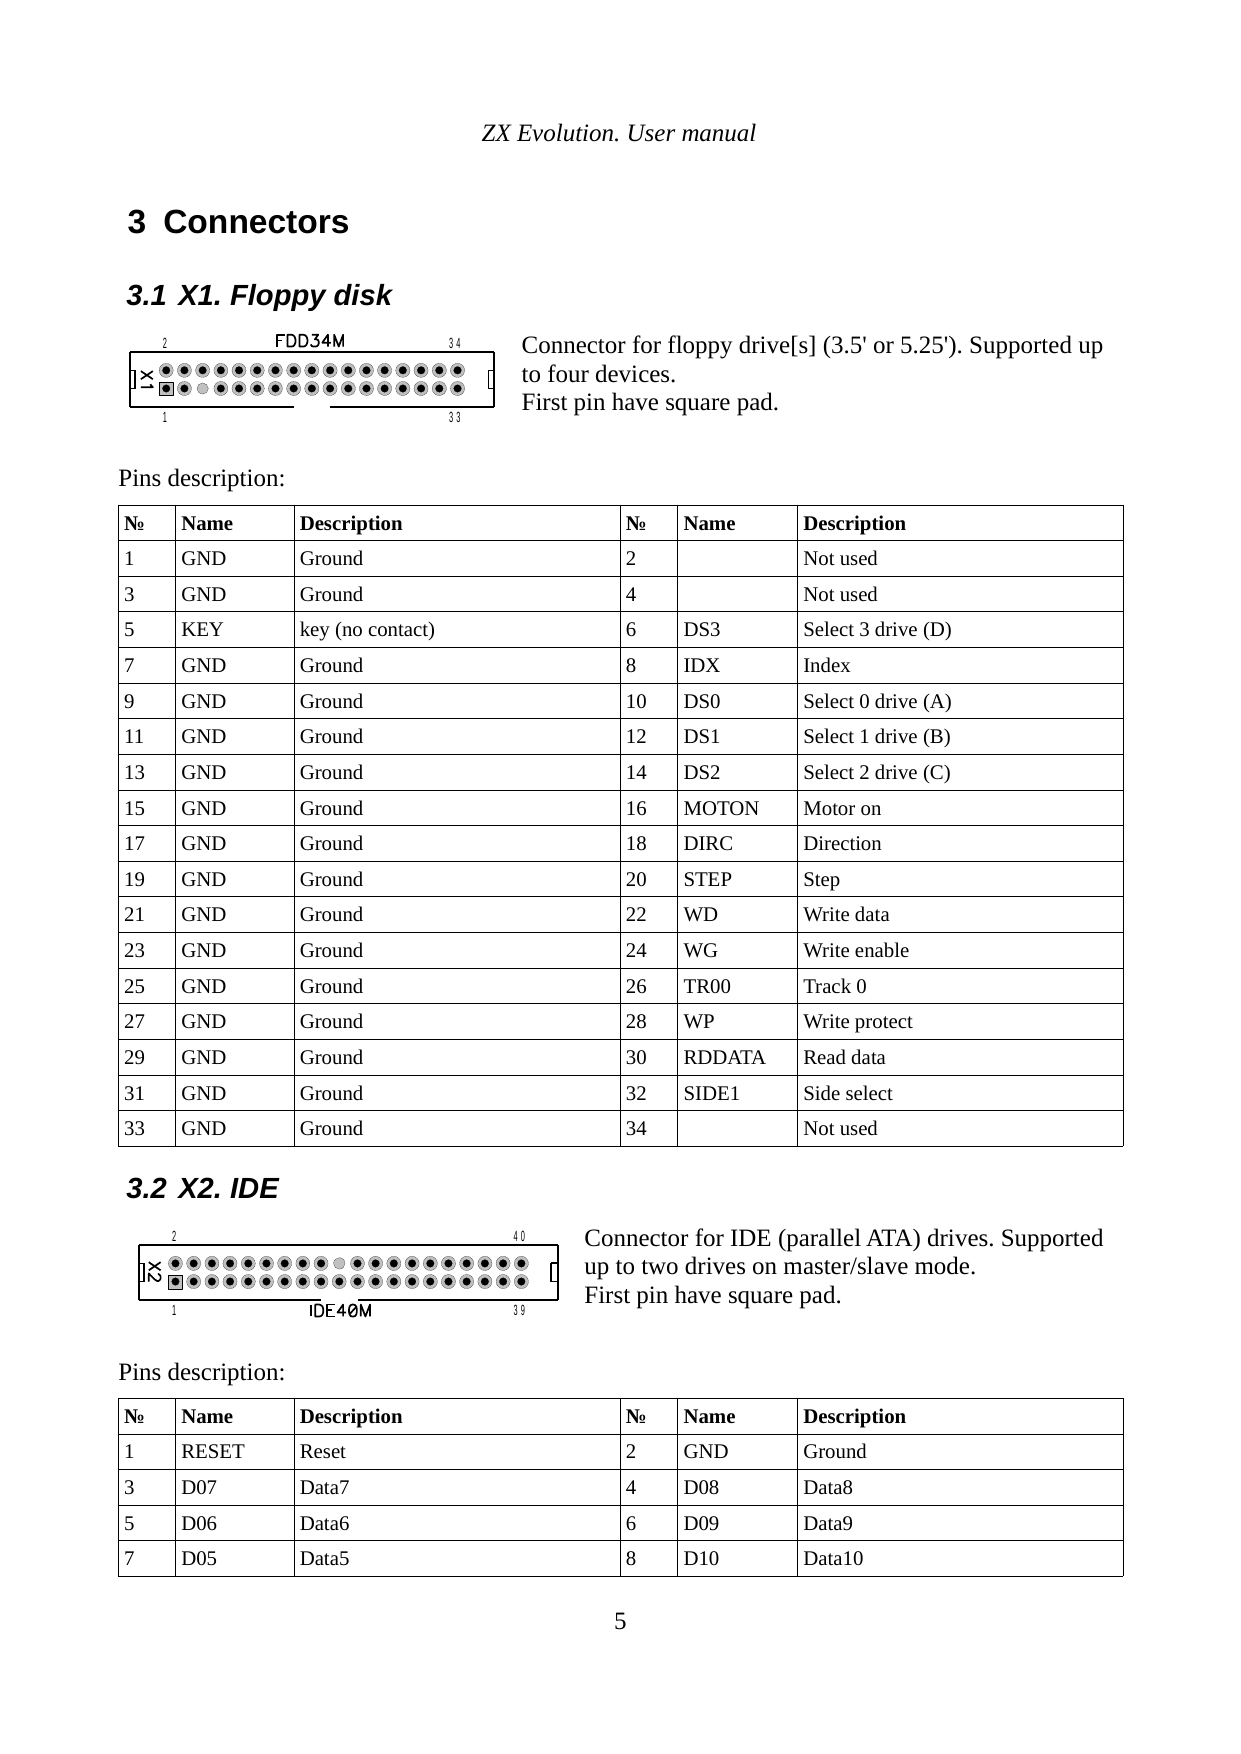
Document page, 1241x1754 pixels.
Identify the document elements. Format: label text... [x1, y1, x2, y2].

table_cell D09 [678, 1506, 797, 1540]
table_cell 12 [621, 719, 677, 754]
table_cell GND [176, 719, 294, 754]
table_cell 7 [119, 1541, 175, 1576]
table_cell 22 [621, 897, 677, 932]
table_cell Reset [295, 1435, 620, 1469]
text Pins description: [118, 1357, 1122, 1385]
table_cell IDX [678, 648, 797, 683]
table_cell 3 [119, 577, 175, 611]
table_header Connector for floppy drive[s] (3.5' or 5.25'). Supported up to four devices. First pin have square pad. [516, 324, 1123, 463]
table_header № [119, 506, 175, 540]
table_cell Data6 [295, 1506, 620, 1540]
table_cell 30 [621, 1040, 677, 1074]
table_header Name [678, 1399, 797, 1433]
table_cell TR00 [678, 969, 797, 1003]
table_cell Write protect [798, 1004, 1123, 1039]
table_cell Ground [295, 684, 620, 718]
table_cell Write enable [798, 933, 1123, 968]
table_cell Data10 [798, 1541, 1123, 1576]
table_cell 4 [621, 1470, 677, 1505]
table_cell 4 [621, 577, 677, 611]
table_cell Index [798, 648, 1123, 683]
table_cell [678, 1111, 797, 1146]
table_cell 26 [621, 969, 677, 1003]
table_cell D07 [176, 1470, 294, 1505]
table_cell 10 [621, 684, 677, 718]
table_cell 27 [119, 1004, 175, 1039]
table_cell 1 [119, 541, 175, 576]
table_cell Select 0 drive (A) [798, 684, 1123, 718]
table_cell GND [176, 755, 294, 789]
table_cell Not used [798, 1111, 1123, 1146]
table_cell Select 2 drive (C) [798, 755, 1123, 789]
table_cell STEP [678, 862, 797, 896]
table_cell WP [678, 1004, 797, 1039]
table_header № [621, 506, 677, 540]
table_cell 6 [621, 612, 677, 647]
table_cell GND [176, 541, 294, 576]
table_cell Ground [798, 1435, 1123, 1469]
table_cell 16 [621, 791, 677, 825]
subtitle Connectors [118, 202, 1122, 241]
table_cell 5 [119, 1506, 175, 1540]
table_cell GND [176, 897, 294, 932]
table_header Name [176, 506, 294, 540]
table_header Name [176, 1399, 294, 1433]
table_cell 20 [621, 862, 677, 896]
table_cell Track 0 [798, 969, 1123, 1003]
table_cell Ground [295, 791, 620, 825]
table_cell Select 1 drive (B) [798, 719, 1123, 754]
table_cell Data5 [295, 1541, 620, 1576]
table_header Name [678, 506, 797, 540]
table_cell 1 [119, 1435, 175, 1469]
table_cell 15 [119, 791, 175, 825]
table_cell Ground [295, 577, 620, 611]
table_cell 25 [119, 969, 175, 1003]
table_cell [678, 541, 797, 576]
table_cell Ground [295, 1076, 620, 1110]
table_cell DIRC [678, 826, 797, 861]
table_cell GND [176, 791, 294, 825]
table_cell 13 [119, 755, 175, 789]
table_cell KEY [176, 612, 294, 647]
table_header Description [798, 506, 1123, 540]
table_cell Read data [798, 1040, 1123, 1074]
table_cell 14 [621, 755, 677, 789]
table_cell GND [176, 1111, 294, 1146]
table_header Description [798, 1399, 1123, 1433]
subtitle X2. IDE [118, 1171, 1122, 1204]
table_cell GND [176, 684, 294, 718]
table_cell 31 [119, 1076, 175, 1110]
table_header [118, 1217, 578, 1357]
table_cell WG [678, 933, 797, 968]
table_cell Ground [295, 719, 620, 754]
table_cell Motor on [798, 791, 1123, 825]
table_cell DS2 [678, 755, 797, 789]
table_cell GND [678, 1435, 797, 1469]
table_cell 2 [621, 1435, 677, 1469]
table_cell Ground [295, 541, 620, 576]
table_cell 32 [621, 1076, 677, 1110]
table_cell 2 [621, 541, 677, 576]
table_cell key (no contact) [295, 612, 620, 647]
table_cell Write data [798, 897, 1123, 932]
table_cell Ground [295, 933, 620, 968]
table_cell [678, 577, 797, 611]
table_cell GND [176, 969, 294, 1003]
table_cell GND [176, 1040, 294, 1074]
table_header № [621, 1399, 677, 1433]
table_cell 28 [621, 1004, 677, 1039]
table_cell GND [176, 933, 294, 968]
table_cell Ground [295, 648, 620, 683]
table_cell Not used [798, 541, 1123, 576]
table_cell 3 [119, 1470, 175, 1505]
table_cell GND [176, 826, 294, 861]
table_cell 8 [621, 1541, 677, 1576]
subtitle X1. Floppy disk [118, 278, 1122, 312]
table_cell 17 [119, 826, 175, 861]
table_cell 6 [621, 1506, 677, 1540]
table_cell 19 [119, 862, 175, 896]
table_cell Side select [798, 1076, 1123, 1110]
table_header Description [295, 1399, 620, 1433]
table_cell GND [176, 1004, 294, 1039]
table_cell Ground [295, 897, 620, 932]
table_cell DS1 [678, 719, 797, 754]
text Pins description: [118, 463, 1122, 492]
table_cell 11 [119, 719, 175, 754]
table_cell Select 3 drive (D) [798, 612, 1123, 647]
table_header [118, 324, 516, 463]
table_cell Ground [295, 969, 620, 1003]
table_cell 34 [621, 1111, 677, 1146]
table_cell Step [798, 862, 1123, 896]
table_cell GND [176, 862, 294, 896]
table_cell D10 [678, 1541, 797, 1576]
table_cell WD [678, 897, 797, 932]
table_header Description [295, 506, 620, 540]
table_cell DS0 [678, 684, 797, 718]
table_cell Ground [295, 1040, 620, 1074]
table_cell 24 [621, 933, 677, 968]
table_cell Data7 [295, 1470, 620, 1505]
table_cell 18 [621, 826, 677, 861]
table_cell GND [176, 1076, 294, 1110]
table_cell 7 [119, 648, 175, 683]
table_cell D05 [176, 1541, 294, 1576]
table_cell DS3 [678, 612, 797, 647]
table_cell Ground [295, 862, 620, 896]
table_cell Ground [295, 755, 620, 789]
table_cell 23 [119, 933, 175, 968]
table_cell Ground [295, 1004, 620, 1039]
table_cell 29 [119, 1040, 175, 1074]
table_cell SIDE1 [678, 1076, 797, 1110]
table_cell 9 [119, 684, 175, 718]
table_cell GND [176, 577, 294, 611]
table_cell Data8 [798, 1470, 1123, 1505]
table_cell Ground [295, 1111, 620, 1146]
table_header № [119, 1399, 175, 1433]
table_cell RESET [176, 1435, 294, 1469]
table_cell 33 [119, 1111, 175, 1146]
table_cell GND [176, 648, 294, 683]
table_header Connector for IDE (parallel ATA) drives. Supported up to two drives on master/slave mode. First pin have square pad. [579, 1217, 1123, 1357]
table_cell RDDATA [678, 1040, 797, 1074]
table_cell 5 [119, 612, 175, 647]
table_cell Data9 [798, 1506, 1123, 1540]
table_cell D08 [678, 1470, 797, 1505]
table_cell Direction [798, 826, 1123, 861]
table_cell 8 [621, 648, 677, 683]
table_cell Ground [295, 826, 620, 861]
table_cell Not used [798, 577, 1123, 611]
table_cell 21 [119, 897, 175, 932]
table_cell MOTON [678, 791, 797, 825]
table_cell D06 [176, 1506, 294, 1540]
